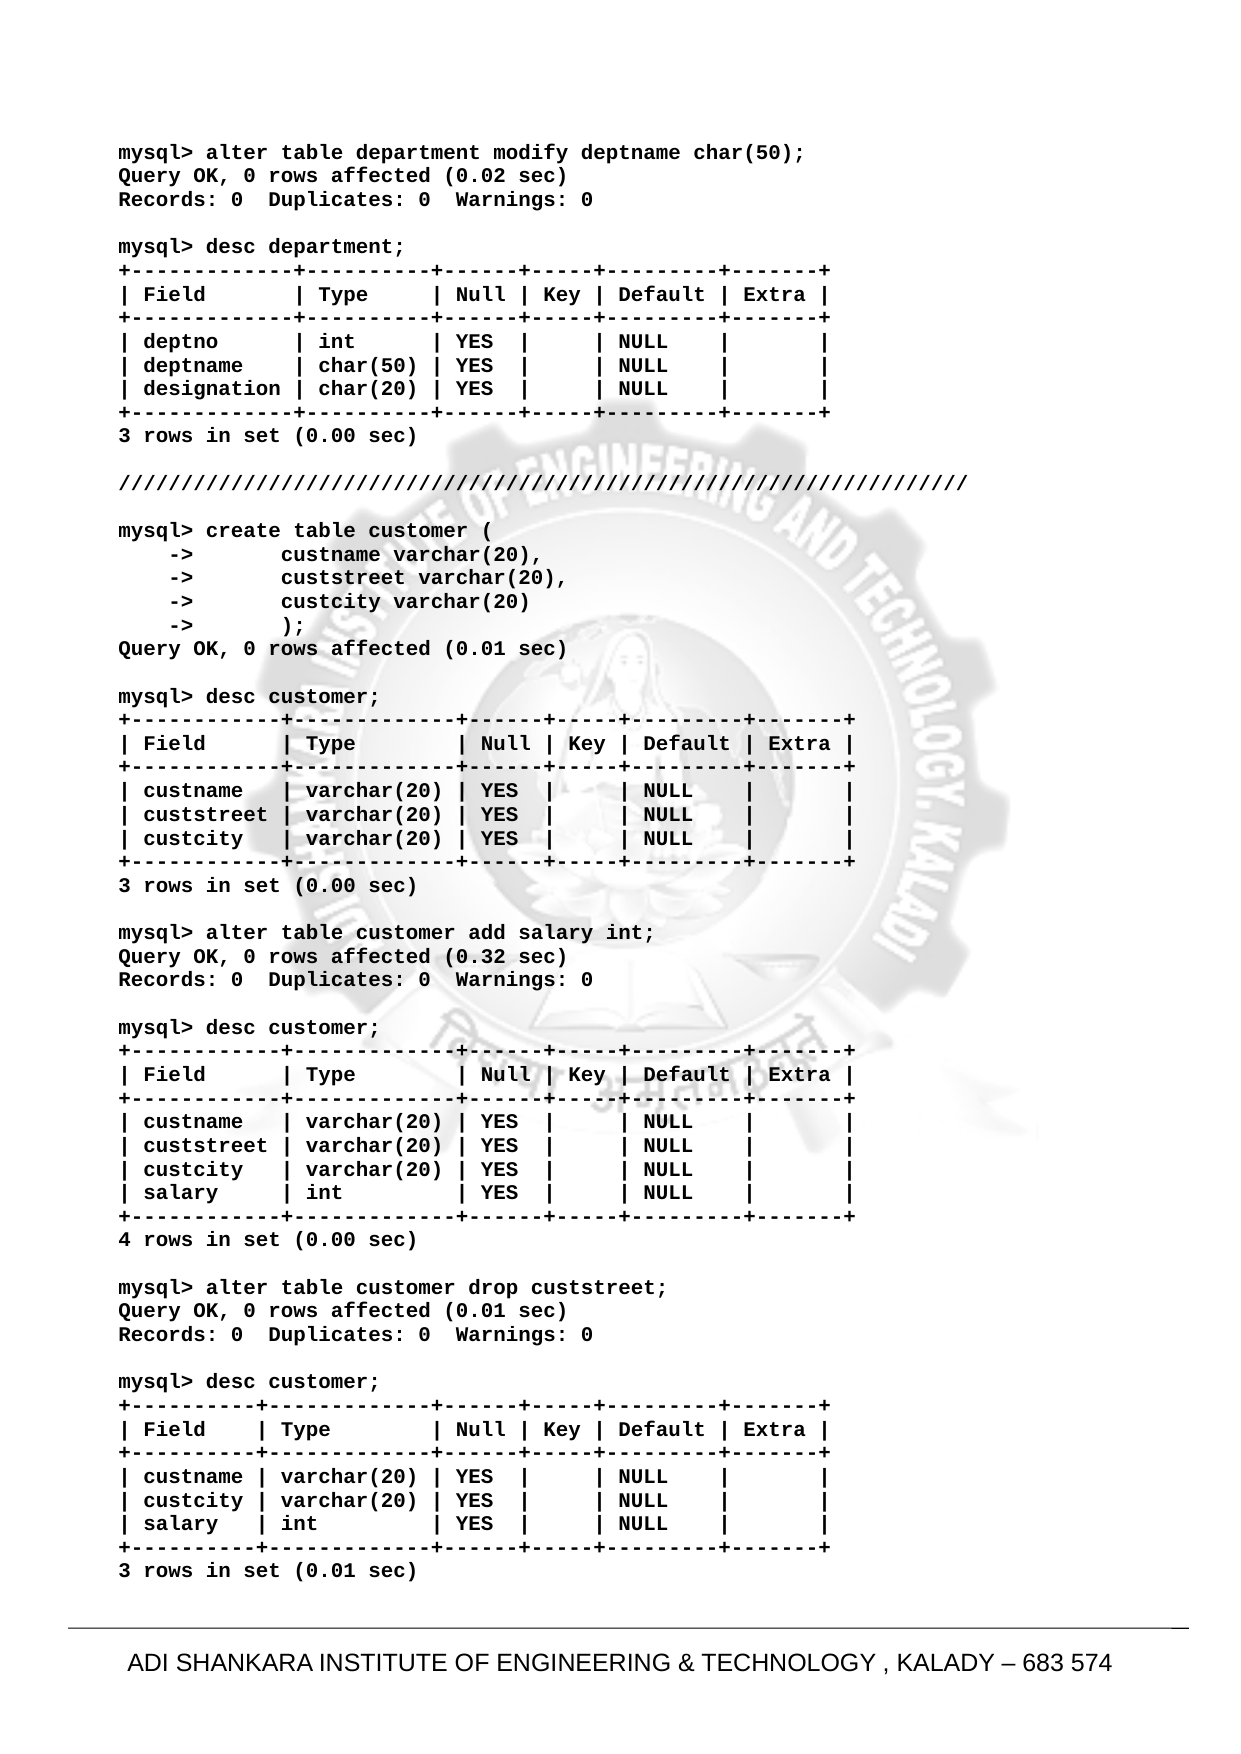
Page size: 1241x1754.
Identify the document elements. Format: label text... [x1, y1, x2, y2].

text | custname | varchar(20) | YES | | NULL | | [118, 1466, 1122, 1489]
text | custname | varchar(20) | YES | | NULL | | [118, 1111, 1122, 1135]
text mysql> alter table customer drop custstreet; [118, 1277, 1122, 1300]
text | custstreet | varchar(20) | YES | | NULL | | [118, 804, 1122, 827]
text | Field | Type | Null | Key | Default | Extra | [118, 1419, 1122, 1442]
text | salary | int | YES | | NULL | | [118, 1182, 1122, 1206]
text +----------+-------------+------+-----+---------+-------+ [118, 1395, 1122, 1419]
text mysql> desc department; [118, 236, 1122, 260]
text | salary | int | YES | | NULL | | [118, 1513, 1122, 1537]
text -> ); [118, 615, 1122, 638]
text | custname | varchar(20) | YES | | NULL | | [118, 780, 1122, 804]
text Records: 0 Duplicates: 0 Warnings: 0 [118, 969, 1122, 993]
text Query OK, 0 rows affected (0.01 sec) [118, 1300, 1122, 1324]
text -> custstreet varchar(20), [118, 567, 1122, 591]
text +------------+-------------+------+-----+---------+-------+ [118, 709, 1122, 733]
text | custstreet | varchar(20) | YES | | NULL | | [118, 1135, 1122, 1158]
text | designation | char(20) | YES | | NULL | | [118, 378, 1122, 402]
text -> custname varchar(20), [118, 544, 1122, 567]
text | custcity | varchar(20) | YES | | NULL | | [118, 1489, 1122, 1513]
text +-------------+----------+------+-----+---------+-------+ [118, 402, 1122, 426]
text 4 rows in set (0.00 sec) [118, 1229, 1122, 1253]
text | custcity | varchar(20) | YES | | NULL | | [118, 1158, 1122, 1182]
text | Field | Type | Null | Key | Default | Extra | [118, 733, 1122, 757]
text | deptname | char(50) | YES | | NULL | | [118, 354, 1122, 378]
text +------------+-------------+------+-----+---------+-------+ [118, 1088, 1122, 1111]
text +------------+-------------+------+-----+---------+-------+ [118, 757, 1122, 780]
text | Field | Type | Null | Key | Default | Extra | [118, 284, 1122, 307]
text mysql> alter table department modify deptname char(50); [118, 142, 1122, 165]
text mysql> desc customer; [118, 1017, 1122, 1040]
text +-------------+----------+------+-----+---------+-------+ [118, 307, 1122, 331]
text 3 rows in set (0.01 sec) [118, 1561, 1122, 1584]
text -> custcity varchar(20) [118, 591, 1122, 615]
text Records: 0 Duplicates: 0 Warnings: 0 [118, 1324, 1122, 1348]
text mysql> alter table customer add salary int; [118, 922, 1122, 946]
text +------------+-------------+------+-----+---------+-------+ [118, 851, 1122, 875]
text +----------+-------------+------+-----+---------+-------+ [118, 1442, 1122, 1466]
text | custcity | varchar(20) | YES | | NULL | | [118, 827, 1122, 851]
text Query OK, 0 rows affected (0.32 sec) [118, 946, 1122, 969]
text //////////////////////////////////////////////////////////////////// [118, 473, 1122, 496]
text | deptno | int | YES | | NULL | | [118, 331, 1122, 354]
text +------------+-------------+------+-----+---------+-------+ [118, 1206, 1122, 1229]
text Records: 0 Duplicates: 0 Warnings: 0 [118, 189, 1122, 213]
text +------------+-------------+------+-----+---------+-------+ [118, 1040, 1122, 1064]
text mysql> desc customer; [118, 1371, 1122, 1395]
text Query OK, 0 rows affected (0.01 sec) [118, 638, 1122, 662]
text | Field | Type | Null | Key | Default | Extra | [118, 1064, 1122, 1088]
text mysql> desc customer; [118, 686, 1122, 709]
text mysql> create table customer ( [118, 520, 1122, 544]
text Query OK, 0 rows affected (0.02 sec) [118, 165, 1122, 189]
text 3 rows in set (0.00 sec) [118, 426, 1122, 449]
text +-------------+----------+------+-----+---------+-------+ [118, 260, 1122, 284]
text +----------+-------------+------+-----+---------+-------+ [118, 1537, 1122, 1561]
text 3 rows in set (0.00 sec) [118, 875, 1122, 898]
